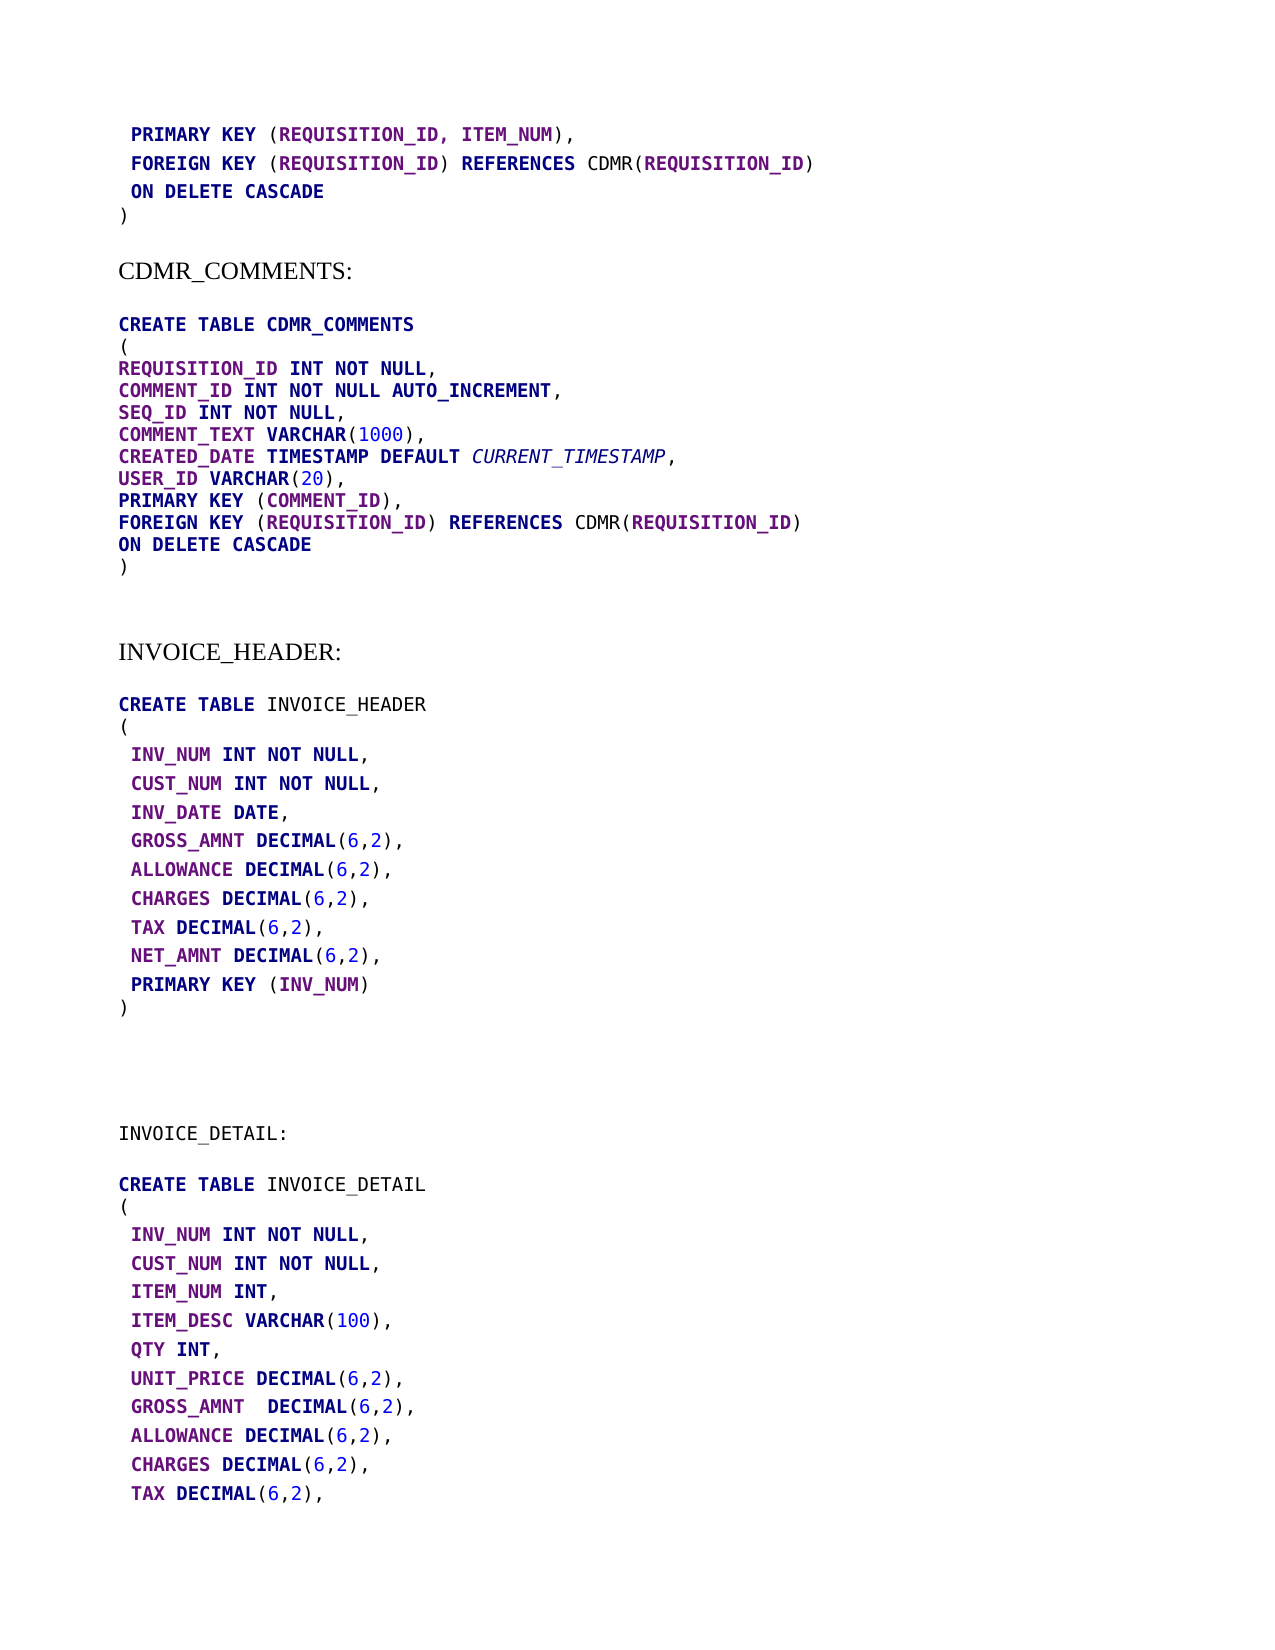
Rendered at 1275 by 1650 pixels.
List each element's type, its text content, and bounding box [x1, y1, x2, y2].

text CREATED_DATE TIMESTAMP DEFAULT CURRENT_TIMESTAMP, [118, 446, 1157, 468]
text ( [118, 1196, 1157, 1218]
text ( [118, 336, 1157, 358]
text ON DELETE CASCADE [118, 534, 1157, 556]
text INVOICE_DETAIL: [118, 1122, 1157, 1144]
text SEQ_ID INT NOT NULL, [118, 402, 1157, 424]
text ITEM_DESC VARCHAR(100), [118, 1304, 1157, 1333]
text ON DELETE CASCADE [118, 176, 1157, 204]
text PRIMARY KEY (REQUISITION_ID, ITEM_NUM), [118, 118, 1157, 147]
text CREATE TABLE INVOICE_HEADER [118, 694, 1157, 716]
text ALLOWANCE DECIMAL(6,2), [118, 1419, 1157, 1448]
text UNIT_PRICE DECIMAL(6,2), [118, 1362, 1157, 1391]
text COMMENT_ID INT NOT NULL AUTO_INCREMENT, [118, 380, 1157, 402]
text FOREIGN KEY (REQUISITION_ID) REFERENCES CDMR(REQUISITION_ID) [118, 147, 1157, 176]
text COMMENT_TEXT VARCHAR(1000), [118, 424, 1157, 446]
text CUST_NUM INT NOT NULL, [118, 1247, 1157, 1276]
text FOREIGN KEY (REQUISITION_ID) REFERENCES CDMR(REQUISITION_ID) [118, 512, 1157, 534]
text ALLOWANCE DECIMAL(6,2), [118, 853, 1157, 882]
text CHARGES DECIMAL(6,2), [118, 1448, 1157, 1477]
text CREATE TABLE INVOICE_DETAIL [118, 1174, 1157, 1196]
text NET_AMNT DECIMAL(6,2), [118, 939, 1157, 968]
text GROSS_AMNT DECIMAL(6,2), [118, 1391, 1157, 1419]
text ) [118, 997, 1157, 1019]
text INV_DATE DATE, [118, 796, 1157, 824]
text INVOICE_HEADER: [118, 637, 1157, 665]
text ( [118, 716, 1157, 738]
text CDMR_COMMENTS: [118, 256, 1157, 285]
text ITEM_NUM INT, [118, 1276, 1157, 1304]
text QTY INT, [118, 1333, 1157, 1362]
text PRIMARY KEY (INV_NUM) [118, 968, 1157, 997]
text INV_NUM INT NOT NULL, [118, 738, 1157, 767]
text TAX DECIMAL(6,2), [118, 1477, 1157, 1506]
text CHARGES DECIMAL(6,2), [118, 882, 1157, 911]
text TAX DECIMAL(6,2), [118, 911, 1157, 939]
text ) [118, 204, 1157, 226]
text CUST_NUM INT NOT NULL, [118, 767, 1157, 796]
text GROSS_AMNT DECIMAL(6,2), [118, 824, 1157, 853]
text USER_ID VARCHAR(20), [118, 468, 1157, 490]
text REQUISITION_ID INT NOT NULL, [118, 358, 1157, 380]
text CREATE TABLE CDMR_COMMENTS [118, 313, 1157, 336]
text PRIMARY KEY (COMMENT_ID), [118, 490, 1157, 512]
text ) [118, 556, 1157, 578]
text INV_NUM INT NOT NULL, [118, 1218, 1157, 1247]
